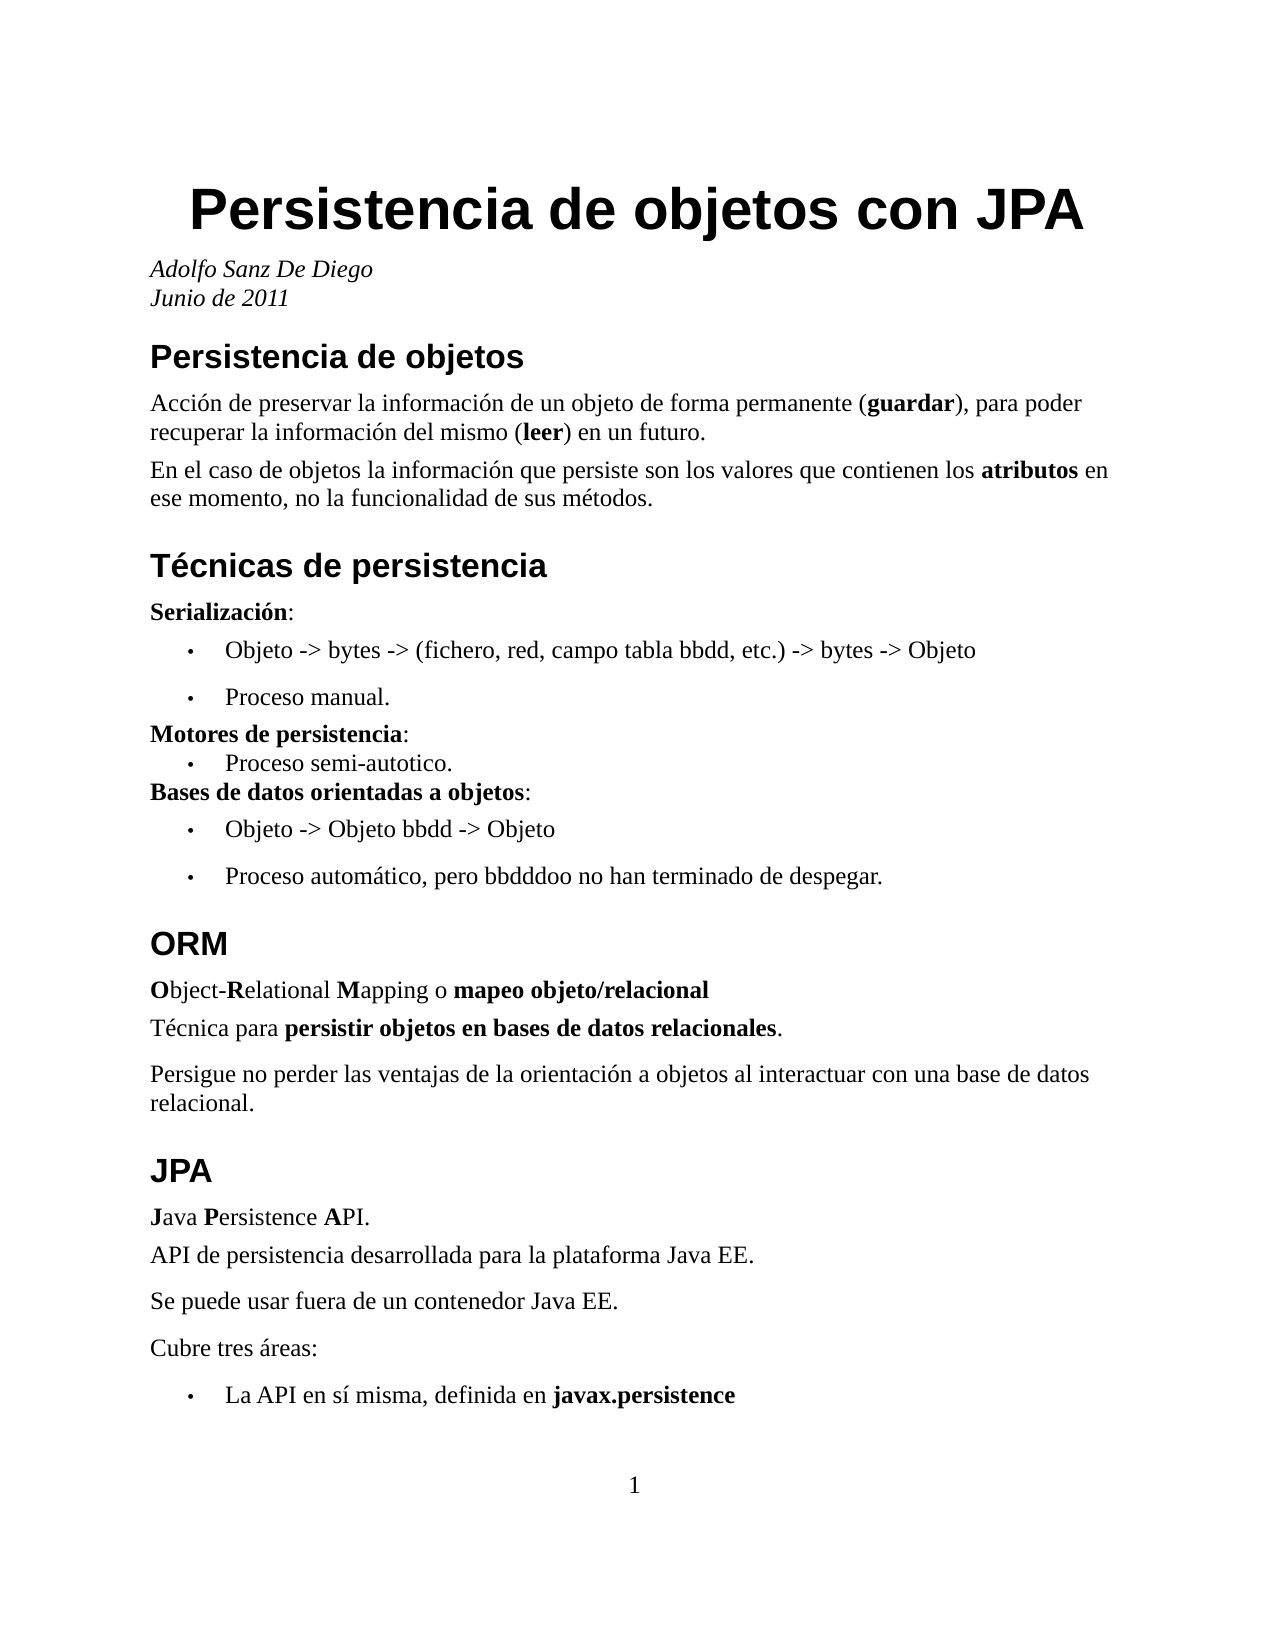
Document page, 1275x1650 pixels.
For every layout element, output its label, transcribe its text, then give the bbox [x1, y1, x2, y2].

text Adolfo Sanz De Diego [150, 254, 1125, 283]
text Object-Relational Mapping o mapeo objeto/relacional [150, 975, 1125, 1004]
list La API en sí misma, definida en javax.persistence [187, 1380, 1125, 1408]
subtitle Persistencia de objetos [150, 337, 1125, 376]
text Técnica para persistir objetos en bases de datos relacionales. [150, 1013, 1125, 1042]
text Junio de 2011 [150, 283, 1125, 312]
text Java Persistence API. [150, 1202, 1125, 1231]
list Objeto -> bytes -> (fichero, red, campo tabla bbdd, etc.) -> bytes -> Objeto [187, 635, 1125, 664]
list Proceso semi-autotico. [187, 748, 1125, 777]
subtitle ORM [150, 924, 1125, 963]
title Persistencia de objetos con JPA [150, 175, 1125, 242]
text En el caso de objetos la información que persiste son los valores que contienen los atributos en ese momento, no la funcionalidad de sus métodos. [150, 455, 1125, 512]
text Se puede usar fuera de un contenedor Java EE. [150, 1286, 1125, 1315]
list Proceso manual. [187, 682, 1125, 710]
text Serialización: [150, 597, 1125, 626]
text API de persistencia desarrollada para la plataforma Java EE. [150, 1240, 1125, 1268]
text Cubre tres áreas: [150, 1333, 1125, 1362]
text Acción de preservar la información de un objeto de forma permanente (guardar), para poder recuperar la información del mismo (leer) en un futuro. [150, 388, 1125, 446]
list Proceso automático, pero bbdddoo no han terminado de despegar. [187, 861, 1125, 890]
subtitle Técnicas de persistencia [150, 546, 1125, 585]
text Persigue no perder las ventajas de la orientación a objetos al interactuar con una base de datos relacional. [150, 1059, 1125, 1117]
text Bases de datos orientadas a objetos: [150, 777, 1125, 806]
subtitle JPA [150, 1151, 1125, 1189]
list Objeto -> Objeto bbdd -> Objeto [187, 814, 1125, 843]
text Motores de persistencia: [150, 719, 1125, 748]
